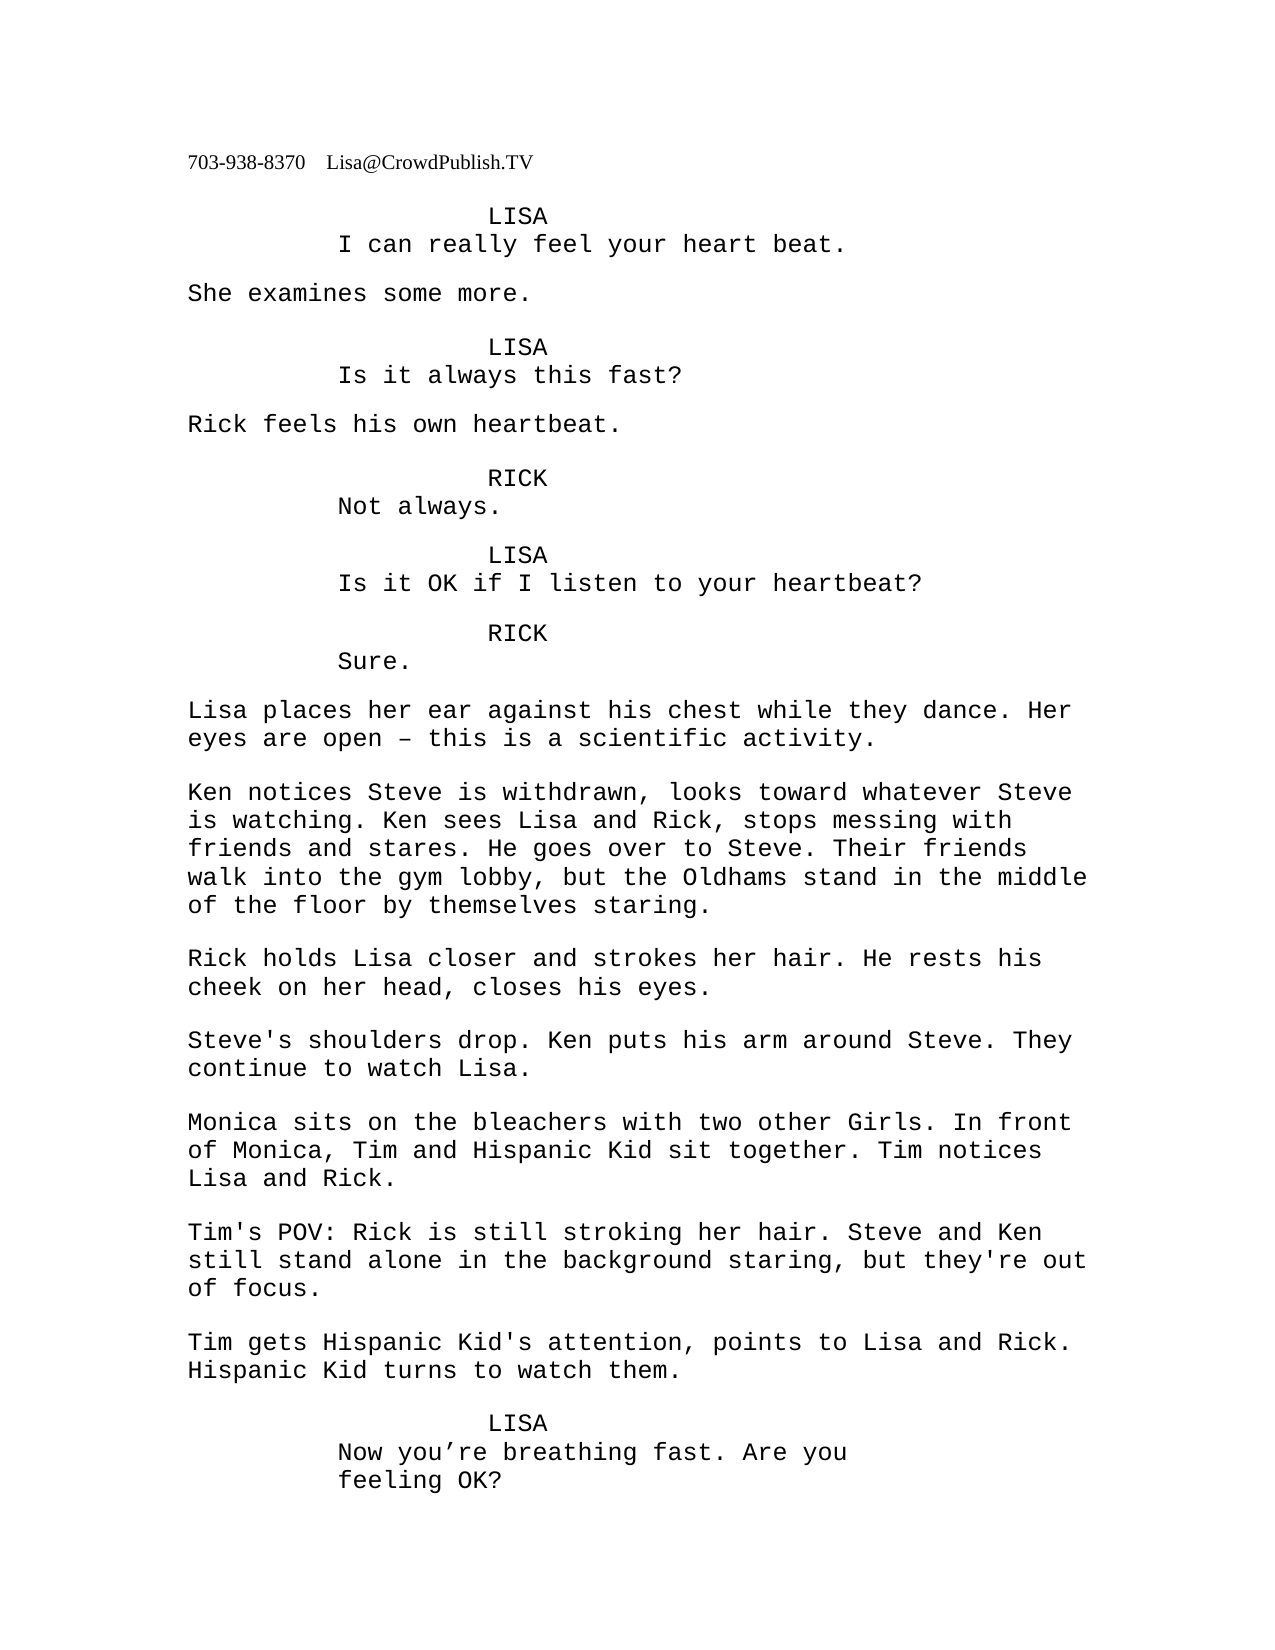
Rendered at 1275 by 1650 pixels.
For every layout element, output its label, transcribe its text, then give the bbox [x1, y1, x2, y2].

text I can really feel your heart beat. [337, 232, 937, 260]
text Lisa places her ear against his chest while they dance. Her eyes are open – this is a scientific activity. [187, 698, 1087, 754]
text Is it OK if I listen to your heartbeat? [337, 571, 937, 599]
text LISA [187, 1411, 1087, 1439]
text Ken notices Steve is withdrawn, looks toward whatever Steve is watching. Ken sees Lisa and Rick, stops messing with friends and stares. He goes over to Steve. Their friends walk into the gym lobby, but the Oldhams stand in the middle of the floor by themselves staring. [187, 779, 1087, 921]
text Sure. [337, 648, 937, 677]
text Monica sits on the bleachers with two other Girls. In front of Monica, Tim and Hispanic Kid sit together. Tim notices Lisa and Rick. [187, 1109, 1087, 1194]
text Not always. [337, 493, 937, 522]
text LISA [187, 203, 1087, 232]
text Tim's POV: Rick is still stroking her hair. Steve and Ken still stand alone in the background staring, but they're out of focus. [187, 1219, 1087, 1304]
text Is it always this fast? [337, 363, 937, 391]
text Rick feels his own heartbeat. [187, 412, 1087, 440]
text LISA [187, 543, 1087, 571]
text Tim gets Hispanic Kid's attention, points to Lisa and Rick. Hispanic Kid turns to watch them. [187, 1329, 1087, 1386]
text LISA [187, 334, 1087, 363]
text Rick holds Lisa closer and strokes her hair. He rests his cheek on her head, closes his eyes. [187, 946, 1087, 1003]
text Steve's shoulders drop. Ken puts his arm around Steve. They continue to watch Lisa. [187, 1028, 1087, 1084]
text She examines some more. [187, 281, 1087, 309]
text RICK [187, 465, 1087, 493]
text Now you’re breathing fast. Are you feeling OK? [337, 1439, 937, 1496]
text RICK [187, 620, 1087, 648]
